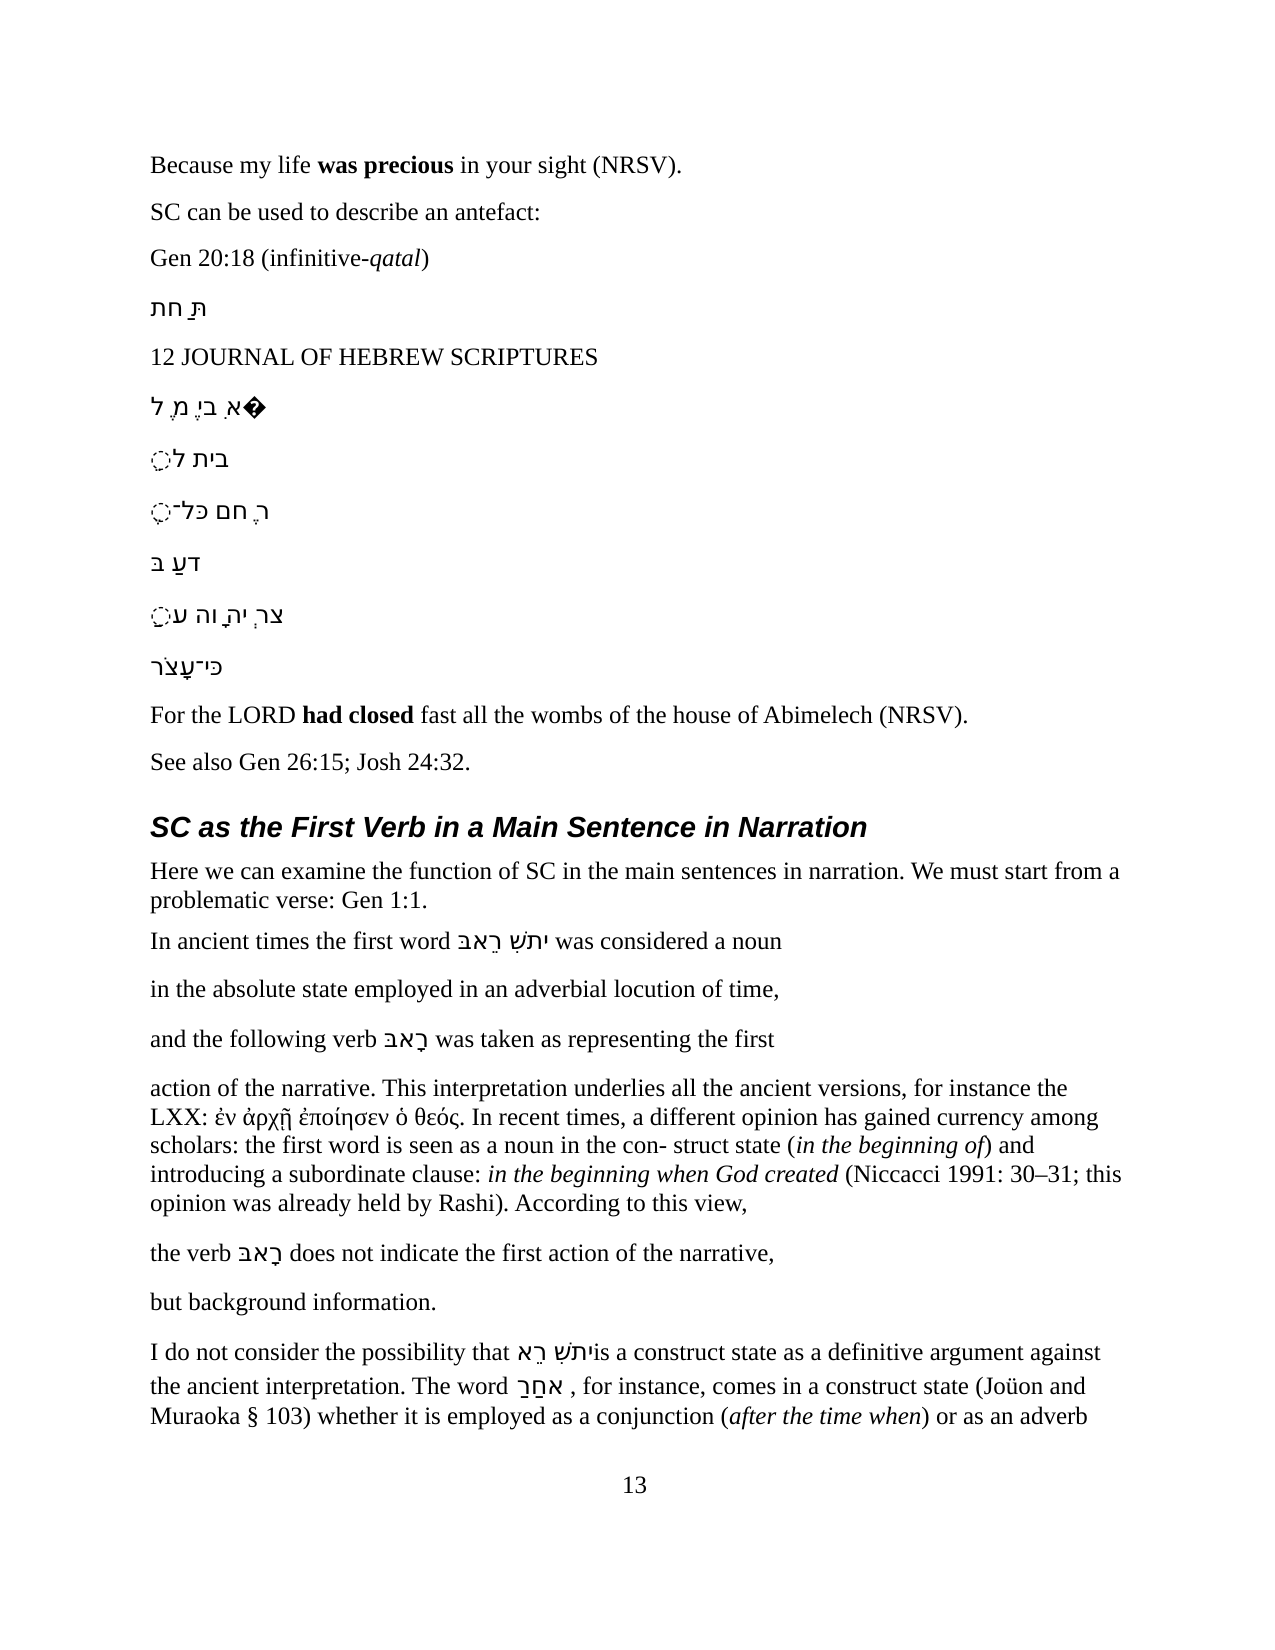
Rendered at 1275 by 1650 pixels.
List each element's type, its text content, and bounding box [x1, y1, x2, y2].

text ֶר ֶחם כּל־ [150, 493, 1125, 527]
text For the LORD had closed fast all the wombs of the house of Abimelech (NRSV). [150, 701, 1125, 729]
text but background information. [150, 1287, 1125, 1315]
text ַצר ְיה ָוה ﬠ [150, 597, 1125, 631]
text א ִבי ֶמ ֶל� [150, 389, 1125, 423]
text Here we can examine the function of SC in the main sentences in narration. We must start from a problematic verse: Gen 1:1. [150, 856, 1125, 913]
text See also Gen 26:15; Josh 24:32. [150, 747, 1125, 776]
text I do not consider the possibility that יתשִׁ רֵאis a construct state as a definitive argument against the ancient interpretation. The word ַאחַר , for instance, comes in a construct state (Joüon and Muraoka § 103) whether it is employed as a conjunction (after the time when) or as an adverb (after that). Compare: [150, 1333, 1125, 1430]
text Because my life was precious in your sight (NRSV). [150, 150, 1125, 179]
text Gen 20:18 (infinitive-qatal) [150, 243, 1125, 272]
text 12 JOURNAL OF HEBREW SCRIPTURES [150, 342, 1125, 371]
text In ancient times the first word יתשִׁ רֵאבּ was considered a noun [150, 922, 1125, 956]
text and the following verb רָאבּ was taken as representing the first [150, 1021, 1125, 1055]
text תּ ַחת [150, 290, 1125, 324]
text SC can be used to describe an antefact: [150, 197, 1125, 225]
text דﬠַ בּ [150, 544, 1125, 579]
text ֵבית ל [150, 441, 1125, 475]
text in the absolute state employed in an adverbial locution of time, [150, 974, 1125, 1003]
text action of the narrative. This interpretation underlies all the ancient versions, for instance the LXX: ἐν ἀρχῇ ἐποίησεν ὁ θεός. In recent times, a different opinion has gained currency among scholars: the first word is seen as a noun in the con- struct state (in the beginning of) and introducing a subordinate clause: in the beginning when God created (Niccacci 1991: 30–31; this opinion was already held by Rashi). According to this view, [150, 1073, 1125, 1217]
text the verb רָאבּ does not indicate the first action of the narrative, [150, 1235, 1125, 1269]
subtitle SC as the First Verb in a Main Sentence in Narration [150, 810, 1125, 843]
text כּי־ﬠָצֹר [150, 648, 1125, 683]
